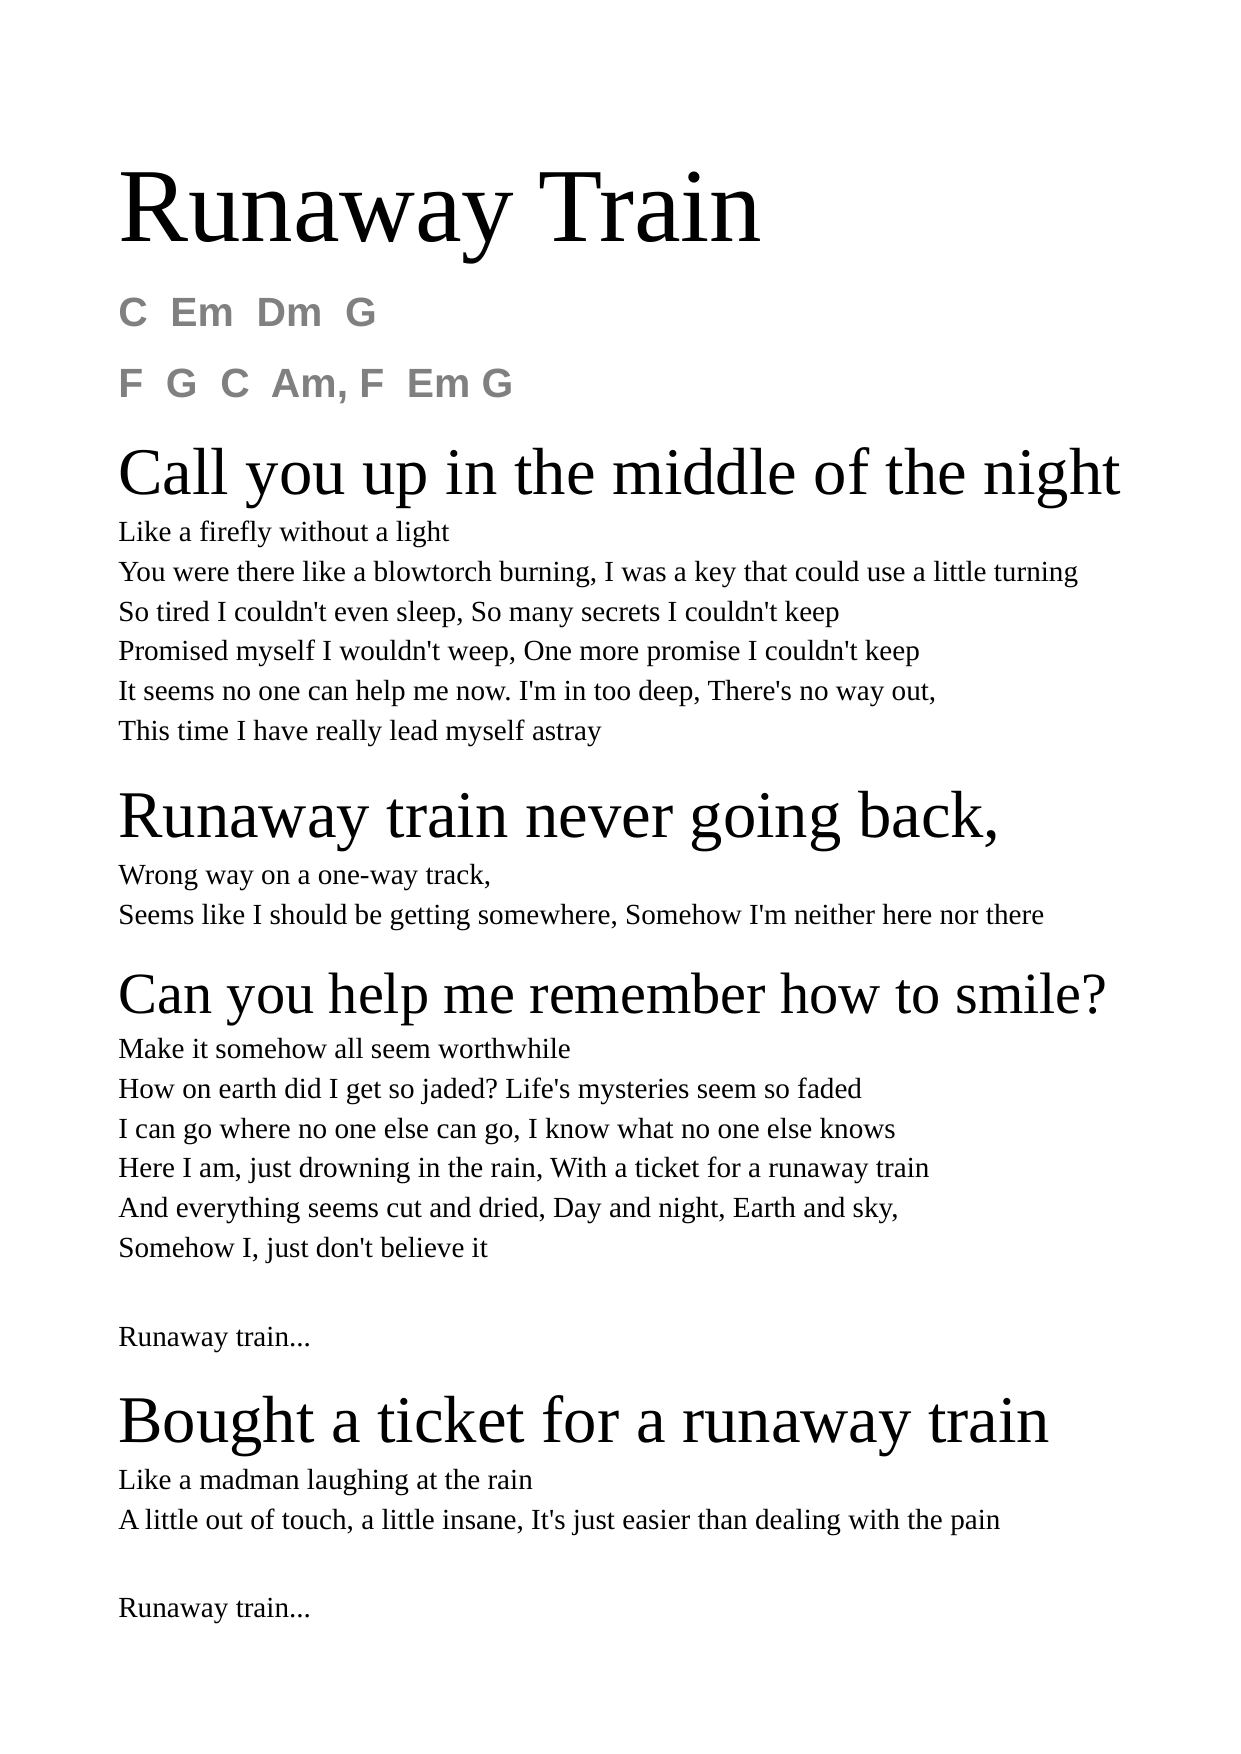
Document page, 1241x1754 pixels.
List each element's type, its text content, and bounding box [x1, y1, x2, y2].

text Somehow I, just don't believe it [118, 1238, 1122, 1263]
text You were there like a blowtorch burning, I was a key that could use a little turning [118, 561, 1122, 586]
text And everything seems cut and dried, Day and night, Earth and sky, [118, 1198, 1122, 1223]
text It seems no one can help me now. I'm in too deep, There's no way out, [118, 681, 1122, 706]
text Like a firefly without a light [118, 521, 1122, 546]
subtitle Call you up in the middle of the night [118, 432, 1122, 509]
text Like a madman laughing at the rain [118, 1469, 1122, 1495]
subtitle Bought a ticket for a runaway train [118, 1380, 1122, 1457]
subtitle Runaway Train [118, 143, 1122, 264]
text Promised myself I wouldn't weep, One more promise I couldn't keep [118, 641, 1122, 666]
text So tired I couldn't even sleep, So many secrets I couldn't keep [118, 601, 1122, 626]
text Wrong way on a one-way track, [118, 864, 1122, 889]
text Seems like I should be getting somewhere, Somehow I'm neither here nor there [118, 904, 1122, 929]
text I can go where no one else can go, I know what no one else knows [118, 1118, 1122, 1143]
text A little out of touch, a little insane, It's just easier than dealing with the pain [118, 1509, 1122, 1534]
text Here I am, just drowning in the rain, With a ticket for a runaway train [118, 1158, 1122, 1183]
text Runaway train... [118, 1326, 1122, 1351]
text This time I have really lead myself astray [118, 721, 1122, 746]
subtitle Runaway train never going back, [118, 775, 1122, 852]
subtitle C Em Dm G [118, 288, 1122, 335]
subtitle Can you help me remember how to smile? [118, 959, 1122, 1026]
subtitle F G C Am, F Em G [118, 359, 1122, 406]
text Make it somehow all seem worthwhile [118, 1038, 1122, 1063]
text How on earth did I get so jaded? Life's mysteries seem so faded [118, 1078, 1122, 1103]
text Runaway train... [118, 1598, 1122, 1623]
